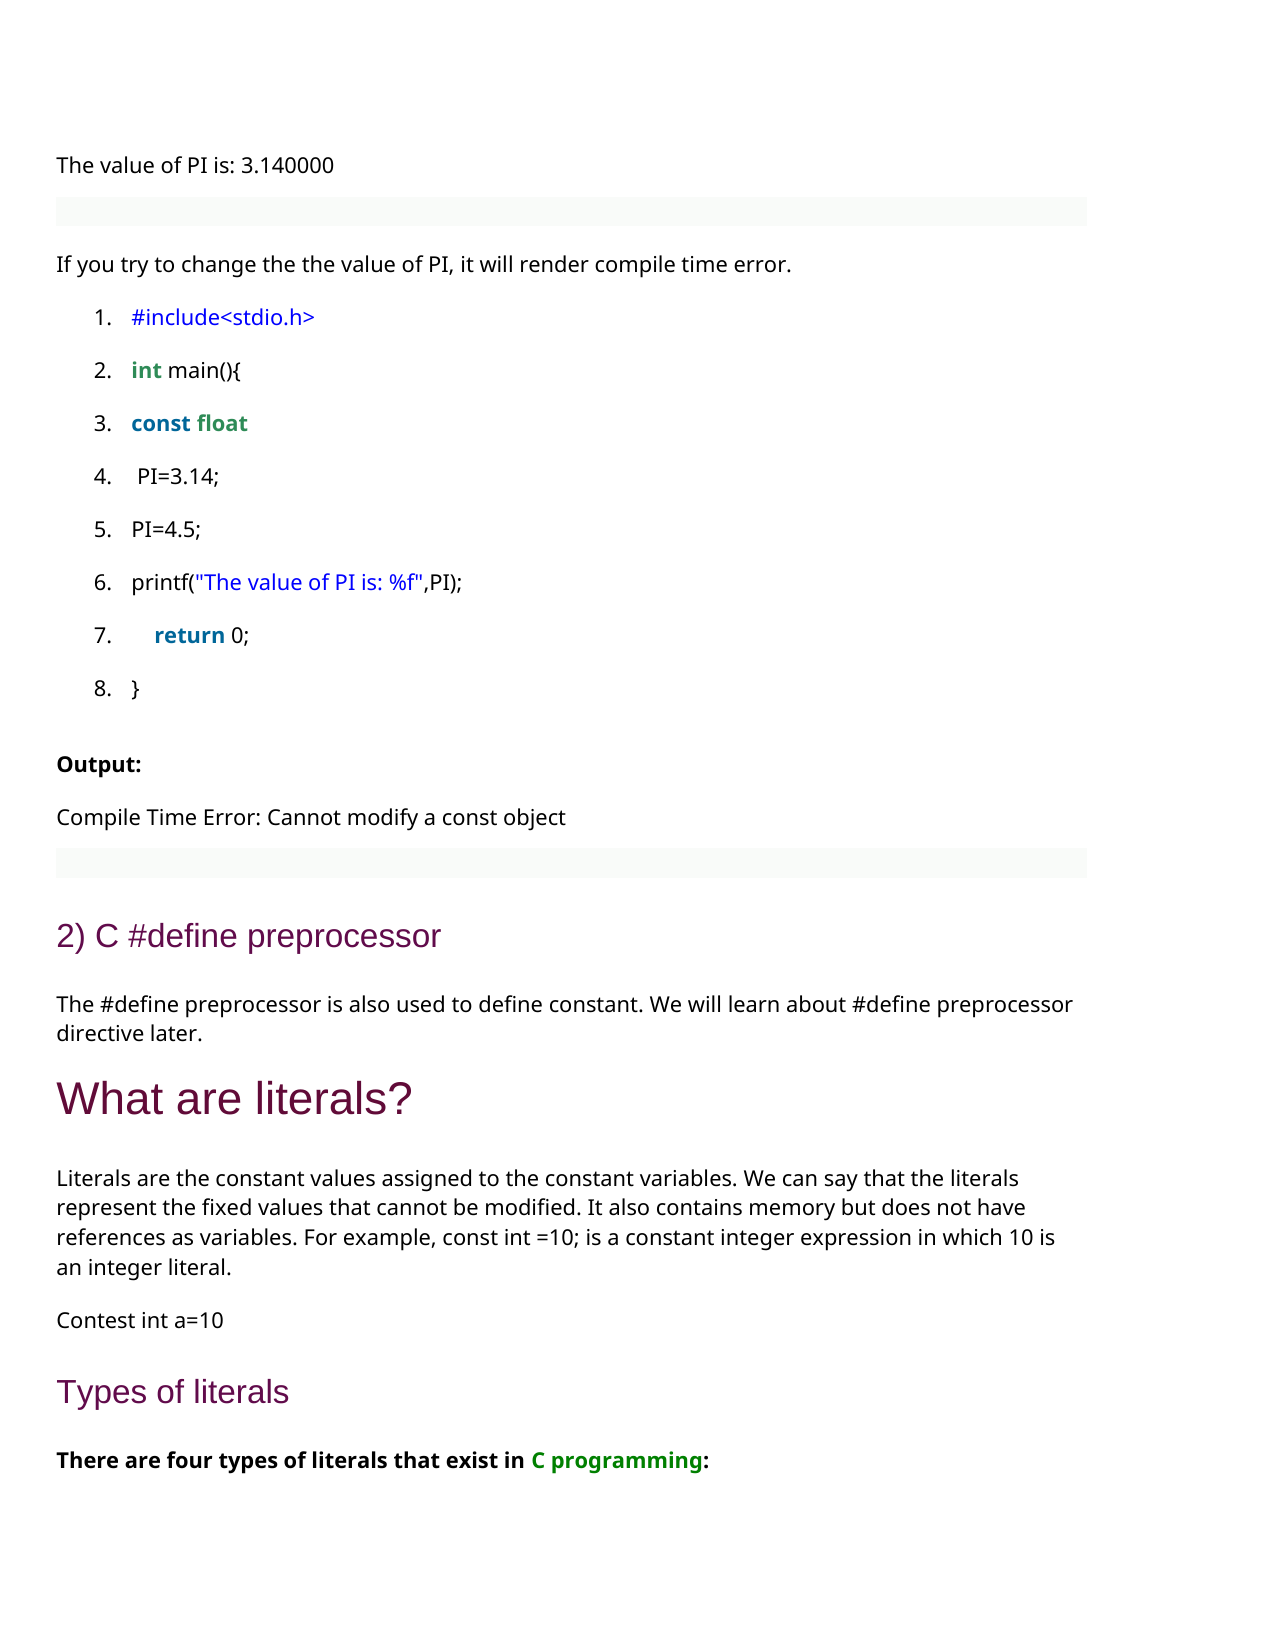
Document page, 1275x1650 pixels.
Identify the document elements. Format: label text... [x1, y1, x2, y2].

list printf("The value of PI is: %f",PI); [94, 567, 1092, 597]
subtitle 2) C #define preprocessor [56, 916, 1087, 954]
list PI=4.5; [94, 514, 1092, 544]
text The value of PI is: 3.140000 [56, 150, 1087, 180]
text The #define preprocessor is also used to define constant. We will learn about #define preprocessor directive later. [56, 989, 1087, 1048]
subtitle What are literals? [56, 1071, 1087, 1124]
list PI=3.14; [94, 461, 1092, 491]
text Contest int a=10 [56, 1304, 1087, 1334]
list #include<stdio.h> [94, 302, 1092, 332]
text Output: [56, 749, 1087, 779]
text Compile Time Error: Cannot modify a const object [56, 802, 1087, 832]
subtitle Types of literals [56, 1372, 1087, 1410]
list const float [94, 408, 1092, 438]
text Literals are the constant values assigned to the constant variables. We can say that the literals represent the fixed values that cannot be modified. It also contains memory but does not have references as variables. For example, const int =10; is a constant integer expression in which 10 is an integer literal. [56, 1162, 1087, 1282]
text If you try to change the the value of PI, it will render compile time error. [56, 249, 1087, 279]
list return 0; [94, 620, 1092, 650]
list } [94, 673, 1092, 703]
text There are four types of literals that exist in C programming: [56, 1445, 1087, 1474]
list int main(){ [94, 355, 1092, 385]
